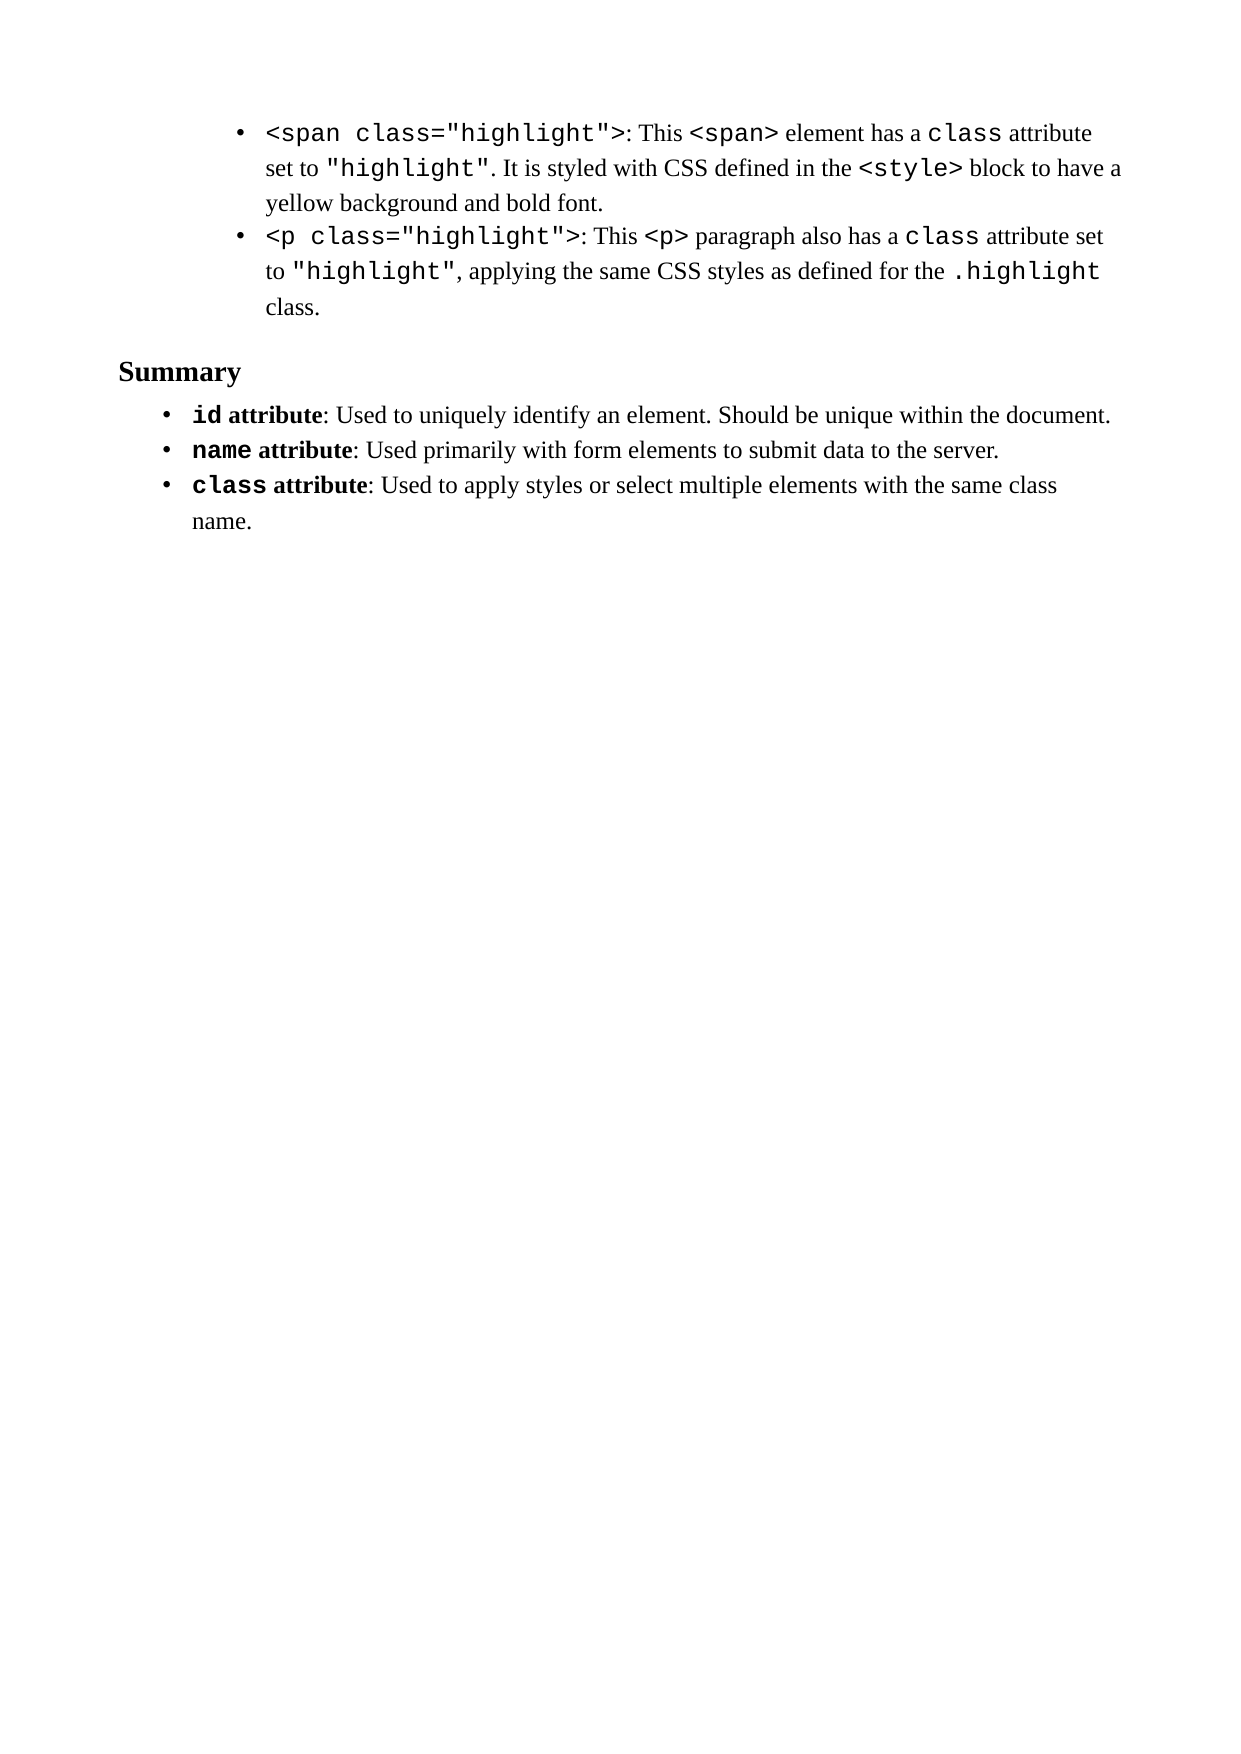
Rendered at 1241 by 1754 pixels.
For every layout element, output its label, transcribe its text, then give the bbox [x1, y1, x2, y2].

list <span class="highlight">: This <span> element has a class attribute set to "highlight". It is styled with CSS defined in the <style> block to have a yellow background and bold font. [236, 118, 1122, 217]
subtitle Summary [118, 354, 1122, 387]
list name attribute: Used primarily with form elements to submit data to the server. [162, 435, 1122, 466]
list class attribute: Used to apply styles or select multiple elements with the same class name. [162, 471, 1122, 534]
list <p class="highlight">: This <p> paragraph also has a class attribute set to "highlight", applying the same CSS styles as defined for the .highlight class. [236, 221, 1122, 320]
list id attribute: Used to uniquely identify an element. Should be unique within the document. [162, 400, 1122, 431]
